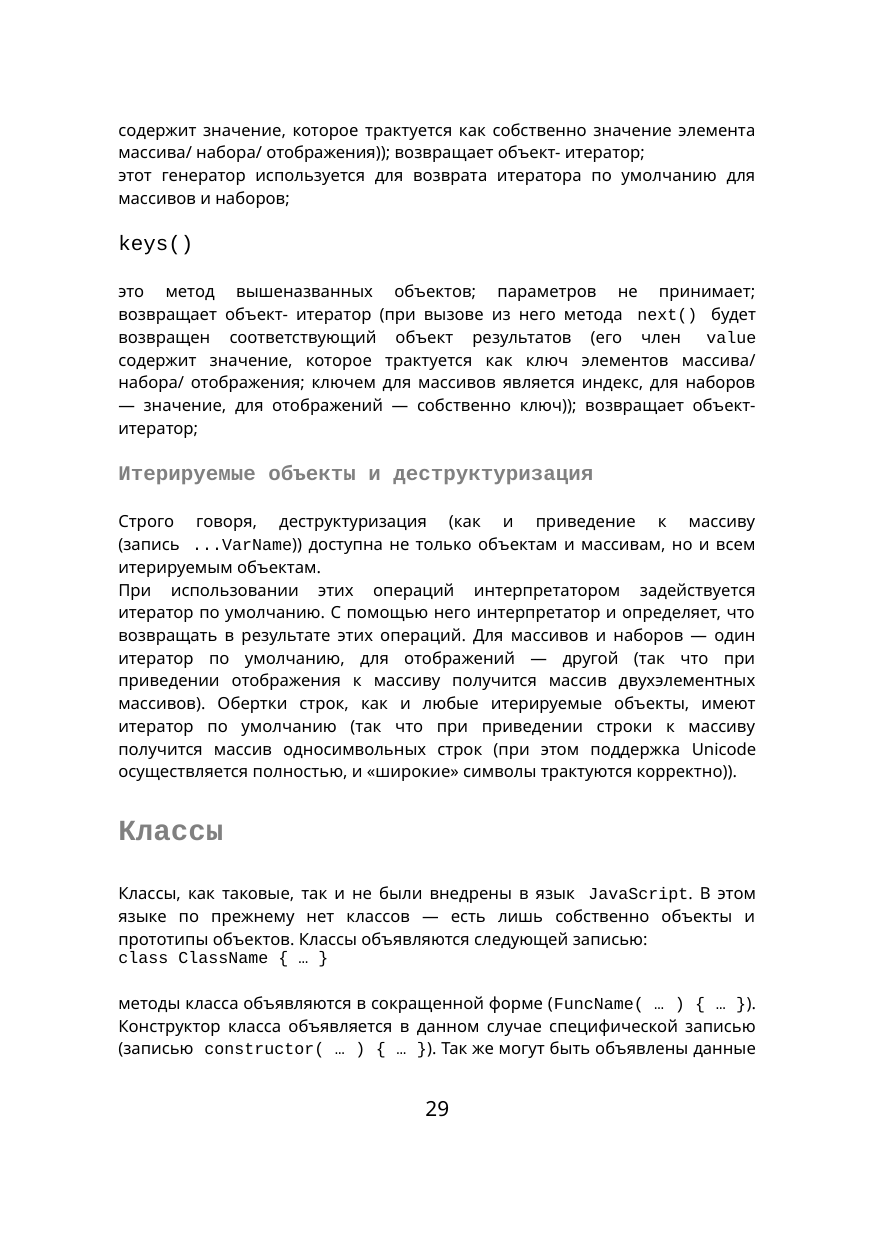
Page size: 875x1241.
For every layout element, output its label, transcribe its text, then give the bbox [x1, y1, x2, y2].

text При использовании этих операций интерпретатором задействуется итератор по умолчанию. С помощью него интерпретатор и определяет, что возвращать в результате этих операций. Для массивов и наборов — один итератор по умолчанию, для отображений — другой (так что при приведении отображения к массиву получится массив двухэлементных массивов). Обертки строк, как и любые итерируемые объекты, имеют итератор по умолчанию (так что при приведении строки к массиву получится массив односимвольных строк (при этом поддержка Unicode осуществляется полностью, и «широкие» символы трактуются корректно)). [118, 578, 756, 783]
text этот генератор используется для возврата итератора по умолчанию для массивов и наборов; [118, 163, 756, 209]
text это метод вышеназванных объектов; параметров не принимает; возвращает объект- итератор (при вызове из него метода next() будет возвращен соответствующий объект результатов (его член value содержит значение, которое трактуется как ключ элементов массива/ набора/ отображения; ключем для массивов является индекс, для наборов — значение, для отображений — собственно ключ)); возвращает объект- итератор; [118, 280, 756, 439]
text методы класса объявляются в сокращенной форме (FuncName( … ) { … }). Конструктор класса объявляется в данном случае специфической записью (записью constructor( … ) { … }). Так же могут быть объявлены данные [118, 991, 756, 1060]
text содержит значение, которое трактуется как собственно значение элемента массива/ набора/ отображения)); возвращает объект- итератор; [118, 118, 756, 163]
text class ClassName { … } [118, 950, 756, 969]
text Классы [118, 816, 756, 849]
text Классы, как таковые, так и не были внедрены в язык JavaScript. В этом языке по прежнему нет классов — есть лишь собственно объекты и прототипы объектов. Классы объявляются следующей записью: [118, 882, 756, 950]
text Итерируемые объекты и деструктуризация [118, 463, 756, 486]
text Строго говоря, деструктуризация (как и приведение к массиву (запись ...VarName)) доступна не только объектам и массивам, но и всем итерируемым объектам. [118, 510, 756, 578]
text keys() [118, 233, 756, 256]
